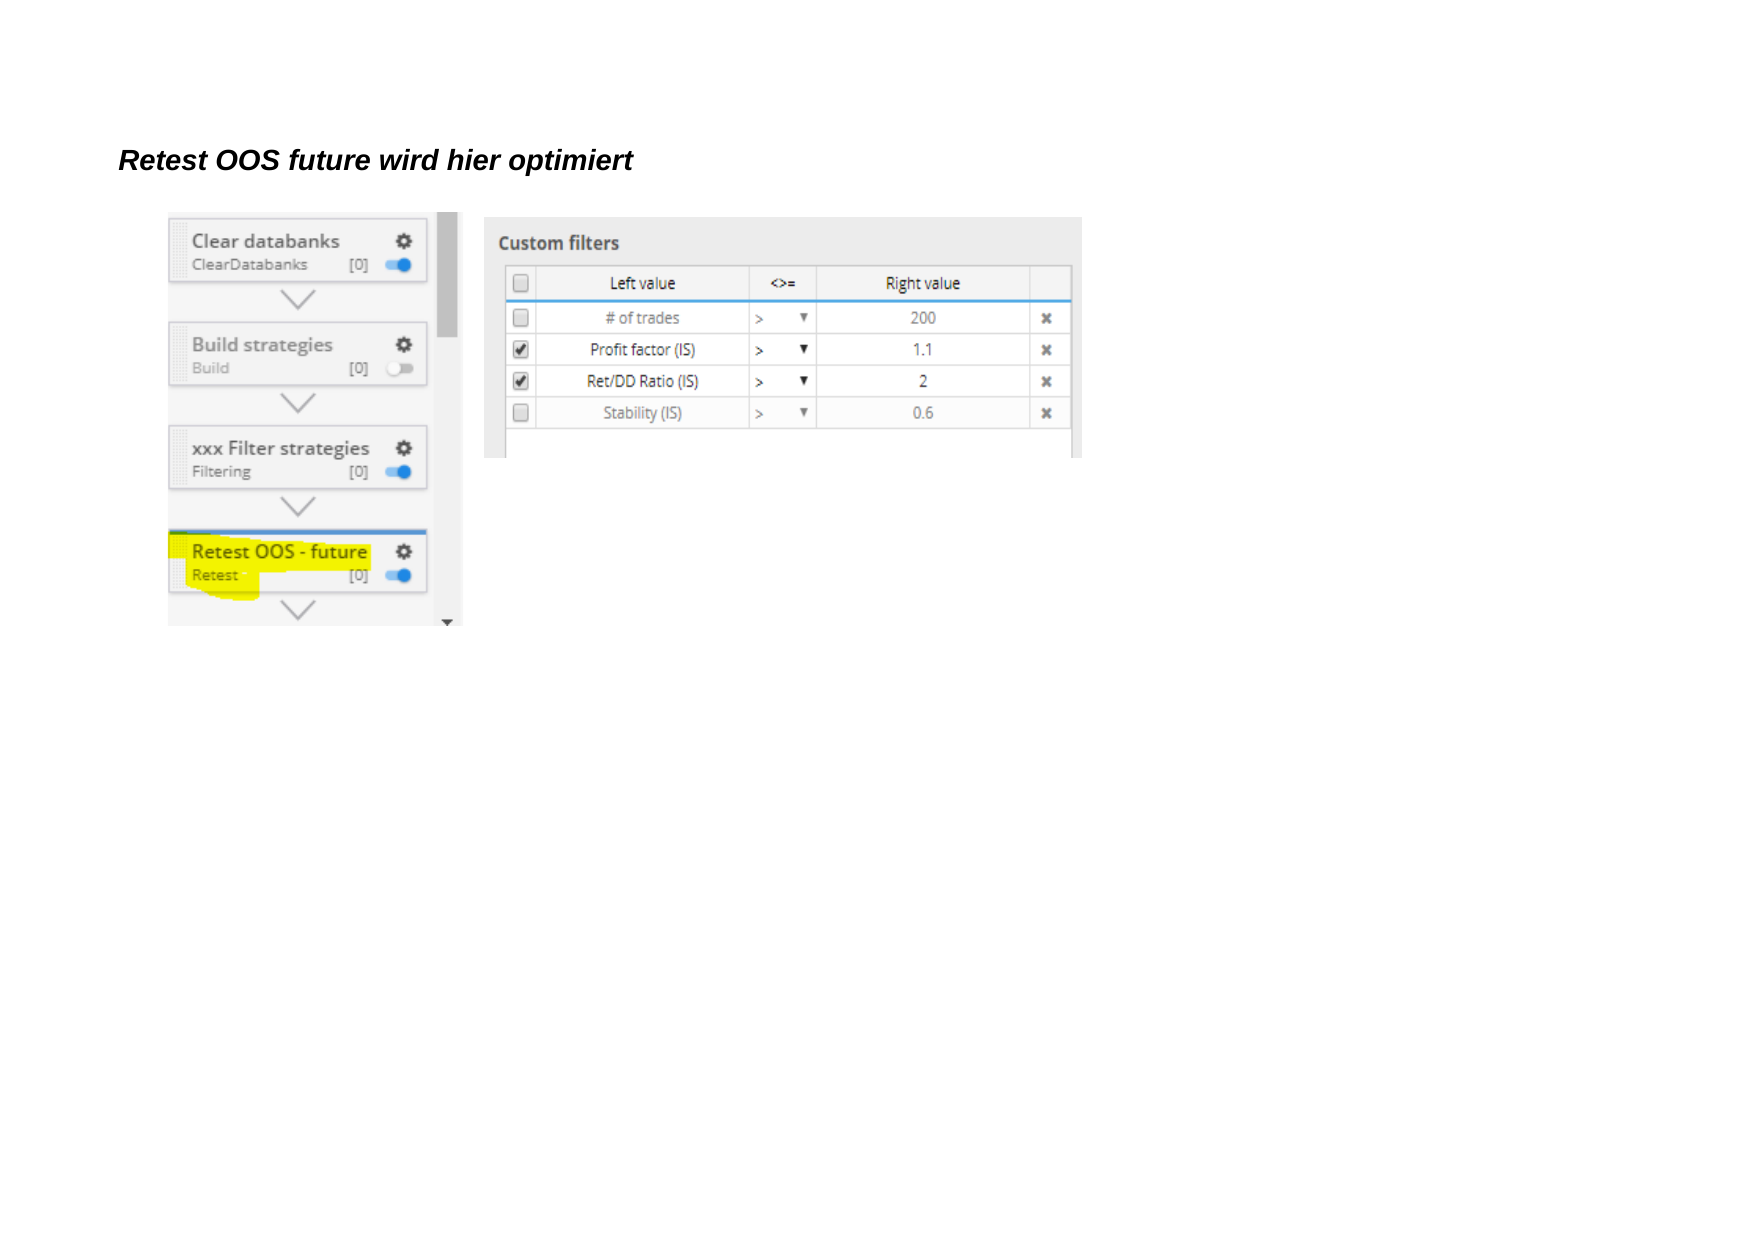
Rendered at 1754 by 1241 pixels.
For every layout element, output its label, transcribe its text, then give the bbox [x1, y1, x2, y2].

subtitle Retest OOS future wird hier optimiert [118, 143, 1636, 177]
picture [484, 217, 1082, 458]
picture [167, 212, 464, 626]
